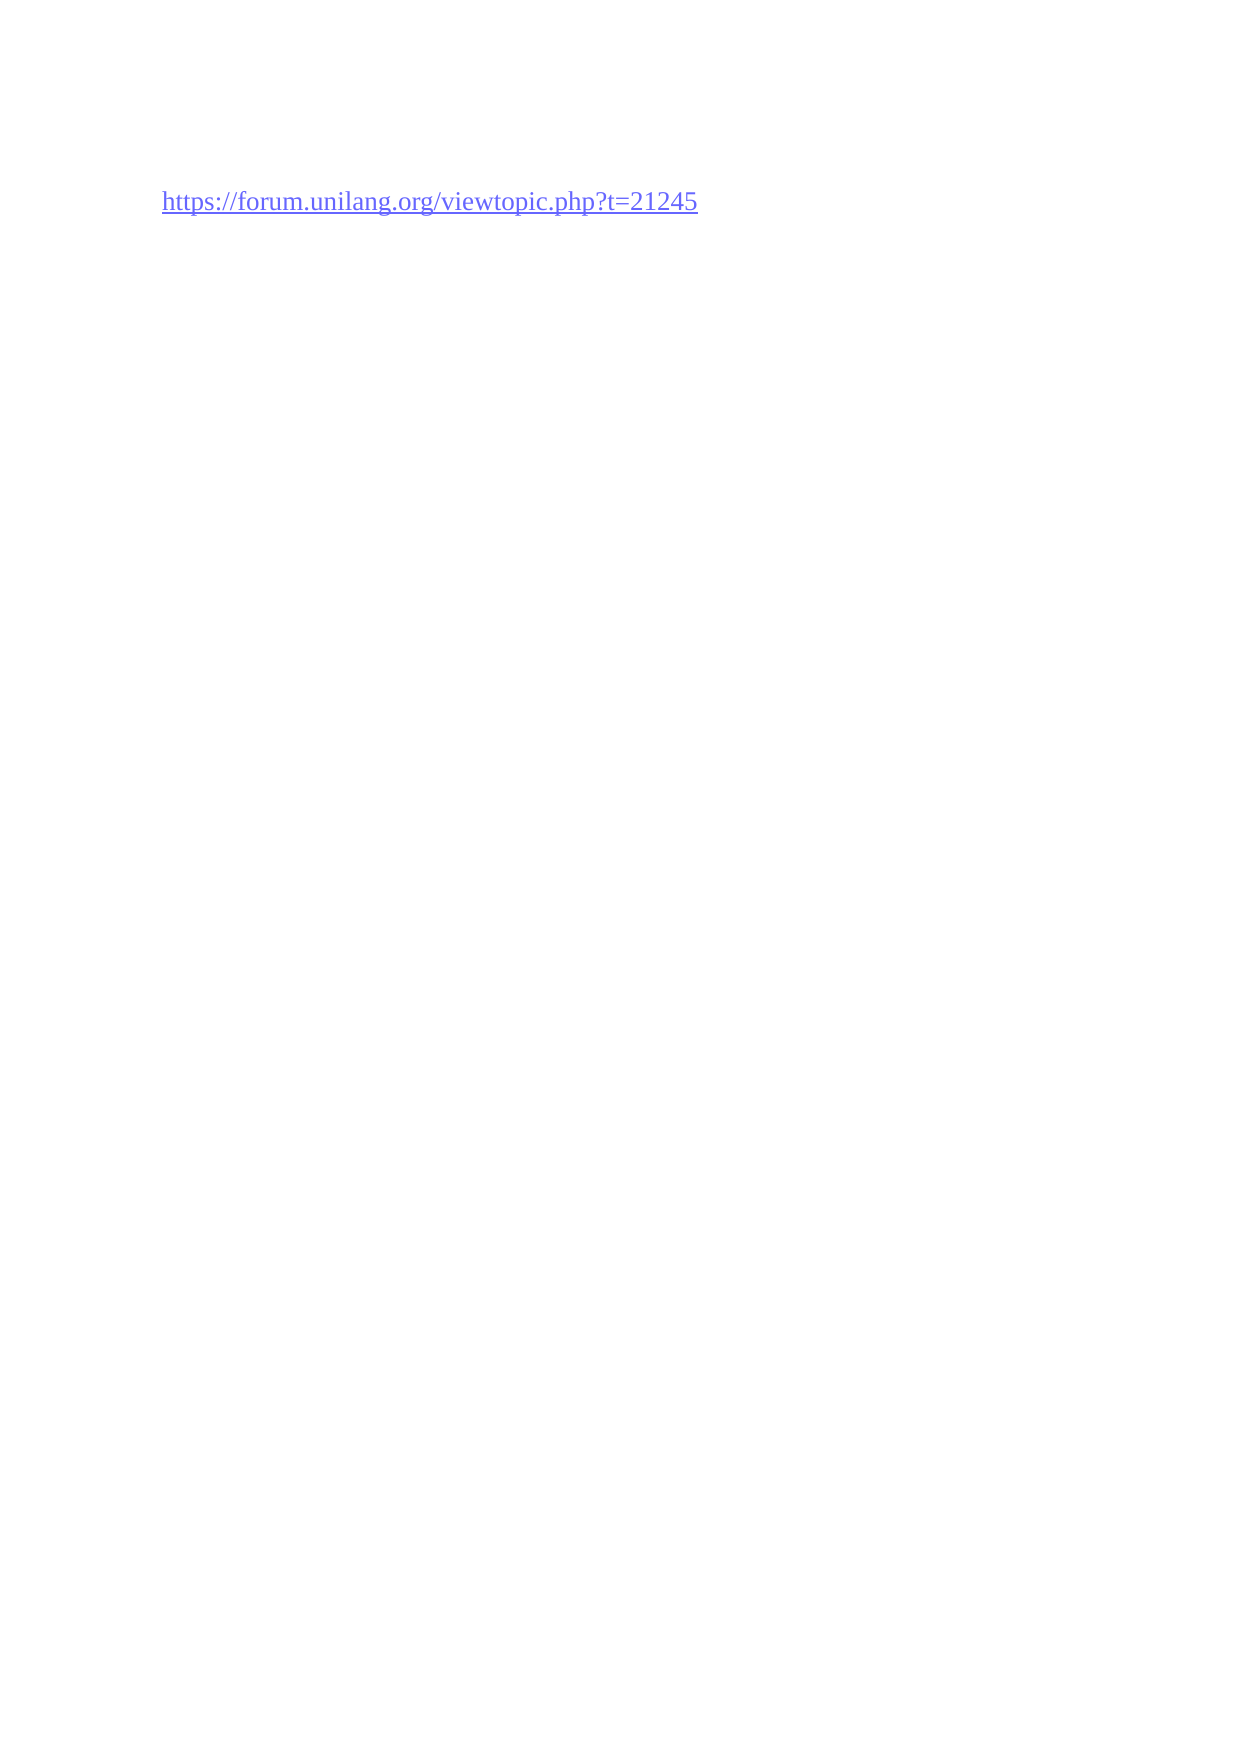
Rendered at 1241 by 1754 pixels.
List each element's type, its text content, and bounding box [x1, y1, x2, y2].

text https://forum.unilang.org/viewtopic.php?t=21245 [162, 184, 1078, 217]
